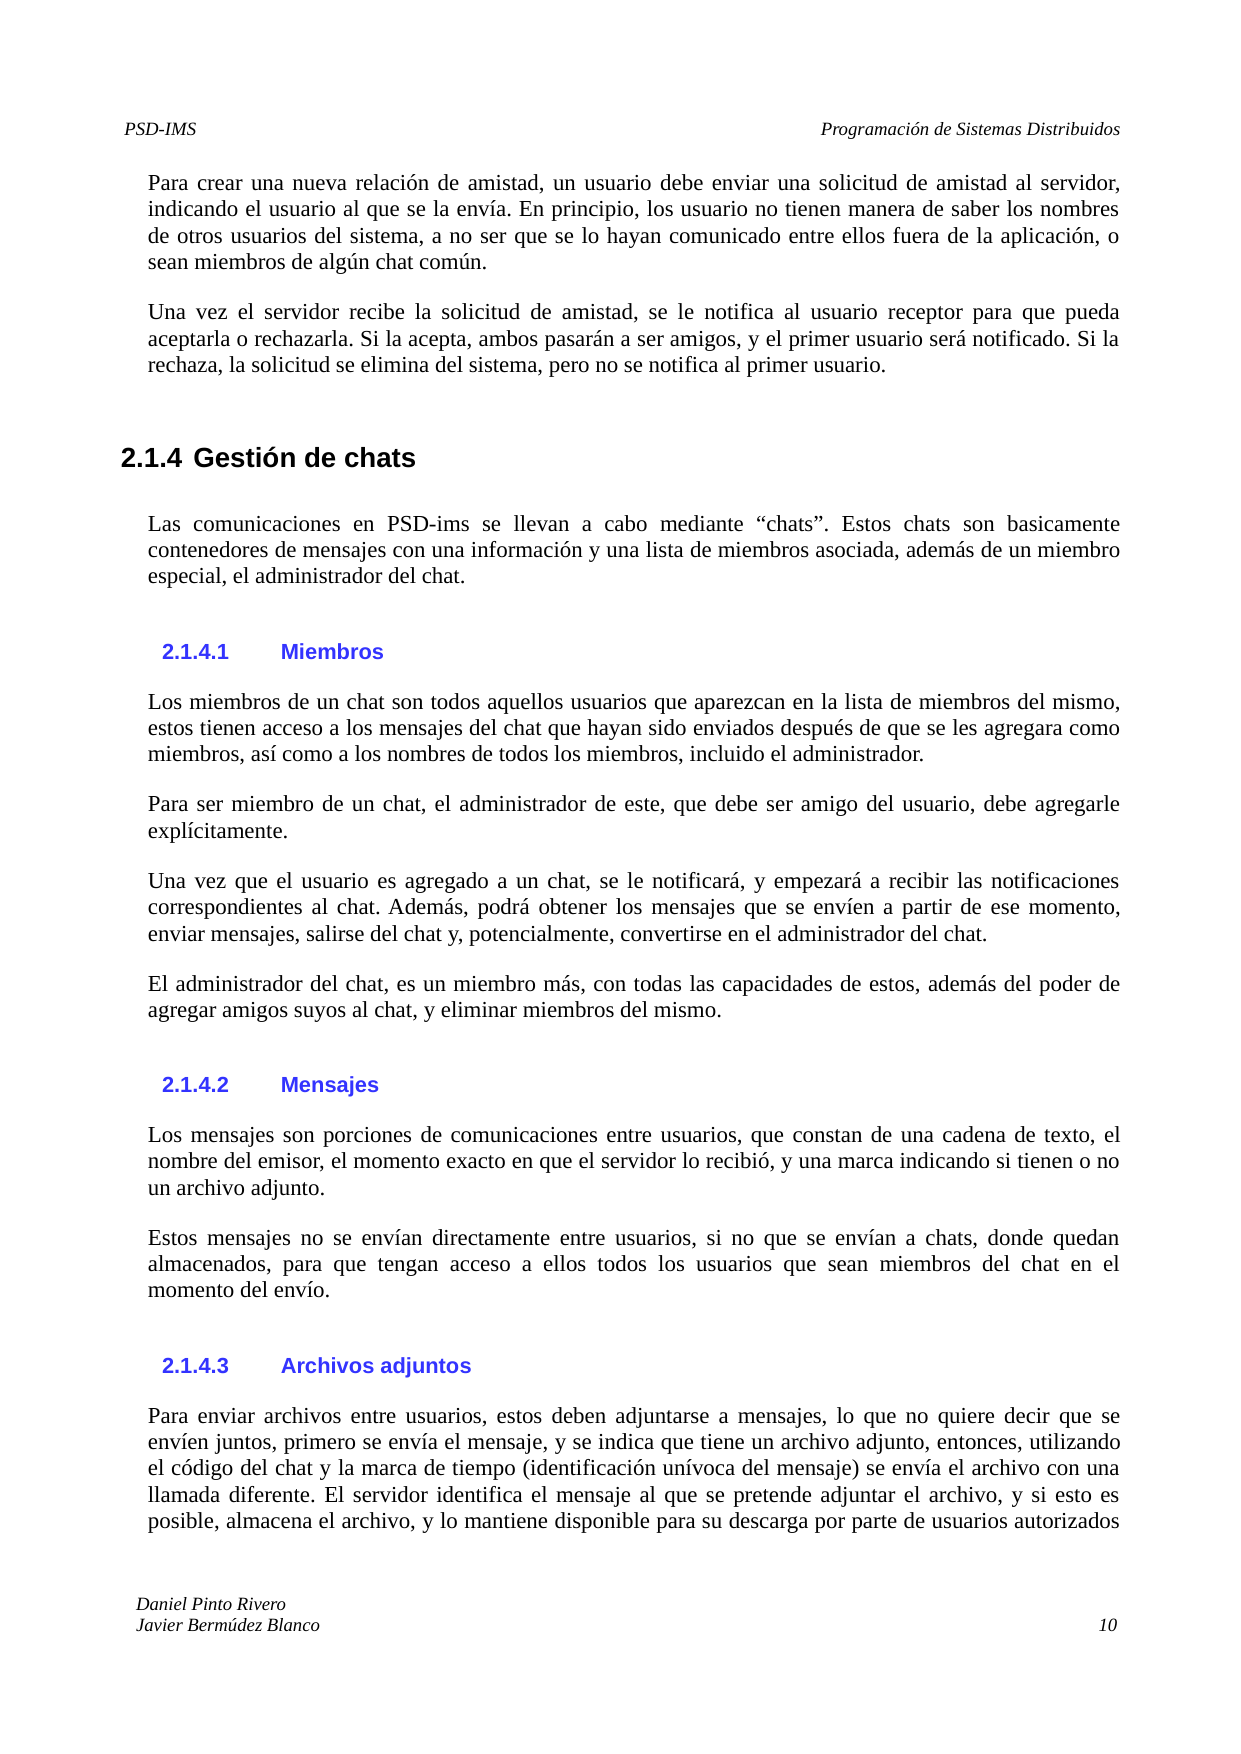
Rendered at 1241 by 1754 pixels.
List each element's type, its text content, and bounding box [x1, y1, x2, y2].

text Para ser miembro de un chat, el administrador de este, que debe ser amigo del usuario, debe agregarle explícitamente. [148, 791, 1122, 843]
subtitle Miembros [162, 639, 1122, 664]
subtitle Mensajes [162, 1072, 1122, 1097]
subtitle Gestión de chats [121, 442, 1122, 474]
text Los mensajes son porciones de comunicaciones entre usuarios, que constan de una cadena de texto, el nombre del emisor, el momento exacto en que el servidor lo recibió, y una marca indicando si tienen o no un archivo adjunto. [148, 1121, 1122, 1200]
subtitle Archivos adjuntos [162, 1353, 1122, 1378]
text Para enviar archivos entre usuarios, estos deben adjuntarse a mensajes, lo que no quiere decir que se envíen juntos, primero se envía el mensaje, y se indica que tiene un archivo adjunto, entonces, utilizando el código del chat y la marca de tiempo (identificación unívoca del mensaje) se envía el archivo con una llamada diferente. El servidor identifica el mensaje al que se pretende adjuntar el archivo, y si esto es posible, almacena el archivo, y lo mantiene disponible para su descarga por parte de usuarios autorizados [148, 1402, 1122, 1533]
text Una vez que el usuario es agregado a un chat, se le notificará, y empezará a recibir las notificaciones correspondientes al chat. Además, podrá obtener los mensajes que se envíen a partir de ese momento, enviar mensajes, salirse del chat y, potencialmente, convertirse en el administrador del chat. [148, 867, 1122, 946]
text El administrador del chat, es un miembro más, con todas las capacidades de estos, además del poder de agregar amigos suyos al chat, y eliminar miembros del mismo. [148, 969, 1122, 1022]
text Los miembros de un chat son todos aquellos usuarios que aparezcan en la lista de miembros del mismo, estos tienen acceso a los mensajes del chat que hayan sido enviados después de que se les agregara como miembros, así como a los nombres de todos los miembros, incluido el administrador. [148, 688, 1122, 767]
text Una vez el servidor recibe la solicitud de amistad, se le notifica al usuario receptor para que pueda aceptarla o rechazarla. Si la acepta, ambos pasarán a ser amigos, y el primer usuario será notificado. Si la rechaza, la solicitud se elimina del sistema, pero no se notifica al primer usuario. [148, 298, 1122, 377]
text Estos mensajes no se envían directamente entre usuarios, si no que se envían a chats, donde quedan almacenados, para que tengan acceso a ellos todos los usuarios que sean miembros del chat en el momento del envío. [148, 1224, 1122, 1303]
text Las comunicaciones en PSD-ims se llevan a cabo mediante “chats”. Estos chats son basicamente contenedores de mensajes con una información y una lista de miembros asociada, además de un miembro especial, el administrador del chat. [148, 510, 1122, 589]
text Para crear una nueva relación de amistad, un usuario debe enviar una solicitud de amistad al servidor, indicando el usuario al que se la envía. En principio, los usuario no tienen manera de saber los nombres de otros usuarios del sistema, a no ser que se lo hayan comunicado entre ellos fuera de la aplicación, o sean miembros de algún chat común. [148, 169, 1122, 274]
